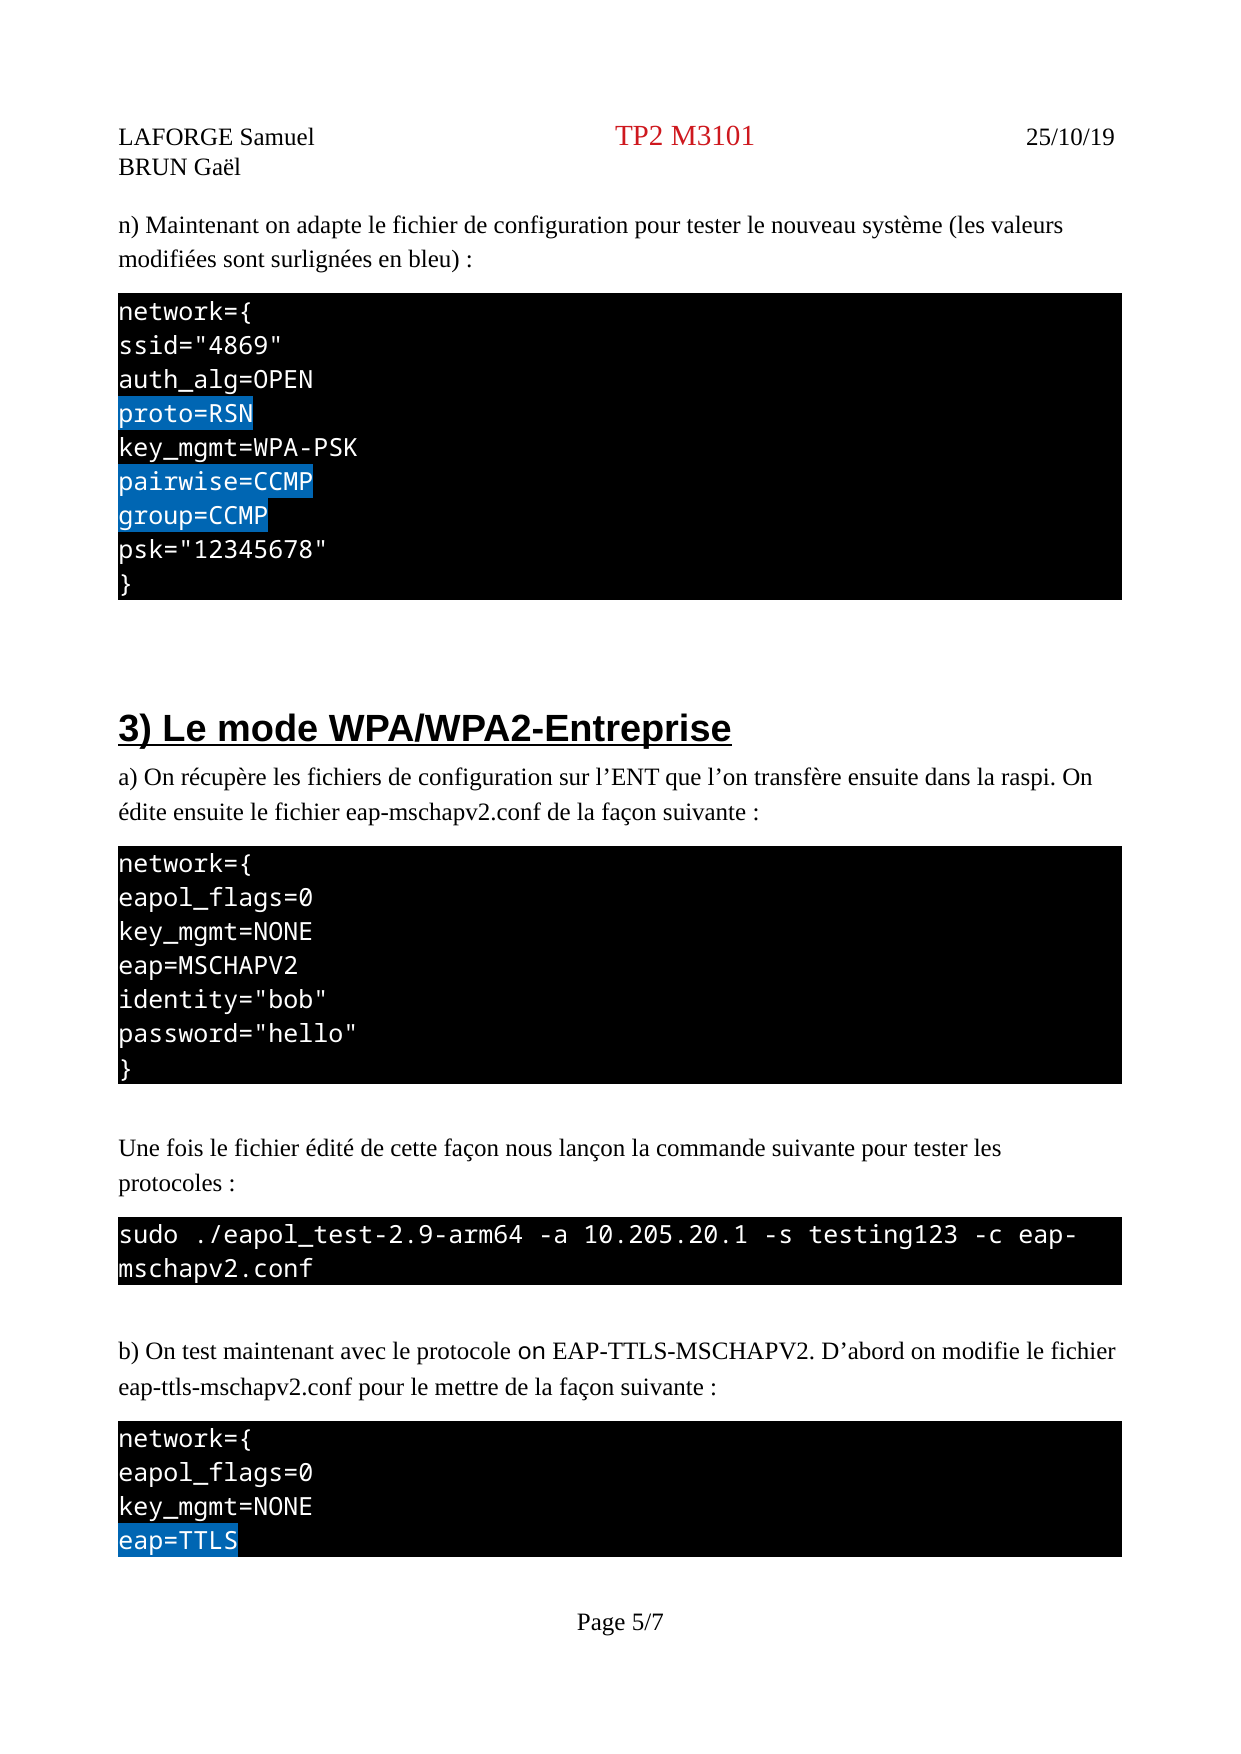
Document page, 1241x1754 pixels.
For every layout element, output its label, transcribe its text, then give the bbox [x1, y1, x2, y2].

text proto=RSN [118, 396, 1122, 430]
text psk="12345678" [118, 532, 1122, 566]
text group=CCMP [118, 498, 1122, 532]
text sudo ./eapol_test-2.9-arm64 -a 10.205.20.1 -s testing123 -c eap-mschapv2.conf [118, 1217, 1122, 1285]
text auth_alg=OPEN [118, 362, 1122, 396]
text pairwise=CCMP [118, 464, 1122, 498]
text eapol_flags=0 [118, 1455, 1122, 1489]
text eap=TTLS [118, 1523, 1122, 1557]
text key_mgmt=NONE [118, 914, 1122, 948]
text network={ [118, 846, 1122, 880]
text key_mgmt=NONE [118, 1489, 1122, 1523]
text key_mgmt=WPA-PSK [118, 430, 1122, 464]
text network={ [118, 1421, 1122, 1455]
text } [118, 1050, 1122, 1084]
text n) Maintenant on adapte le fichier de configuration pour tester le nouveau système (les valeurs modifiées sont surlignées en bleu) : [118, 210, 1122, 273]
text password="hello" [118, 1016, 1122, 1050]
text } [118, 566, 1122, 600]
text eap=MSCHAPV2 [118, 948, 1122, 982]
text b) On test maintenant avec le protocole on EAP-TTLS-MSCHAPV2. D’abord on modifie le fichier eap-ttls-mschapv2.conf pour le mettre de la façon suivante : [118, 1334, 1122, 1401]
subtitle 3) Le mode WPA/WPA2-Entreprise [118, 706, 1122, 750]
text a) On récupère les fichiers de configuration sur l’ENT que l’on transfère ensuite dans la raspi. On édite ensuite le fichier eap-mschapv2.conf de la façon suivante : [118, 762, 1122, 826]
text Une fois le fichier édité de cette façon nous lançon la commande suivante pour tester les protocoles : [118, 1133, 1122, 1197]
text eapol_flags=0 [118, 880, 1122, 914]
text network={ [118, 293, 1122, 327]
text ssid="4869" [118, 327, 1122, 362]
text identity="bob" [118, 982, 1122, 1016]
